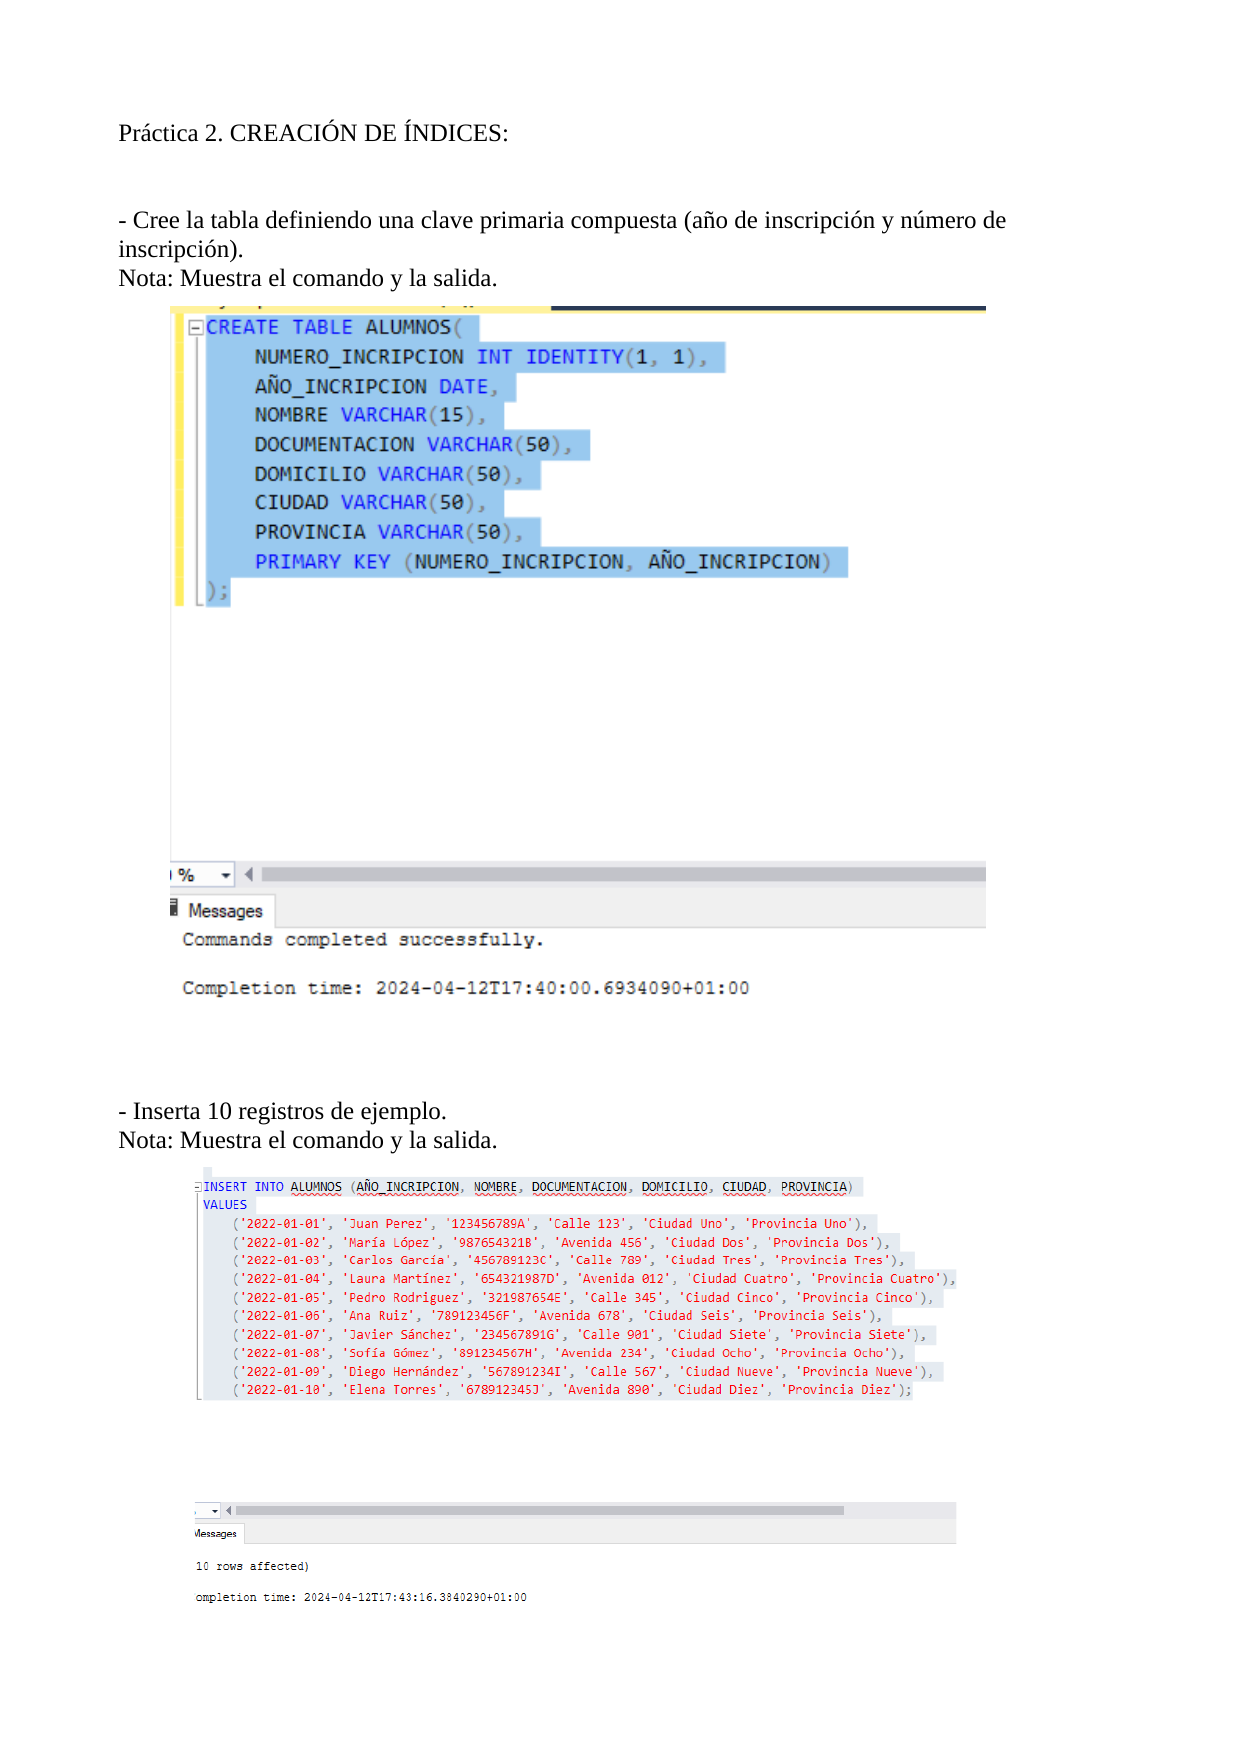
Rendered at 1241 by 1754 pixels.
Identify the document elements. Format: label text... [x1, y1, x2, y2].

picture [170, 306, 986, 1063]
text Nota: Muestra el comando y la salida. [118, 263, 1122, 291]
text - Inserta 10 registros de ejemplo. [118, 1096, 1122, 1125]
text inscripción). [118, 234, 1122, 263]
text Nota: Muestra el comando y la salida. [118, 1125, 1122, 1154]
text - Cree la tabla definiendo una clave primaria compuesta (año de inscripción y número de [118, 205, 1122, 234]
picture [194, 1167, 957, 1629]
